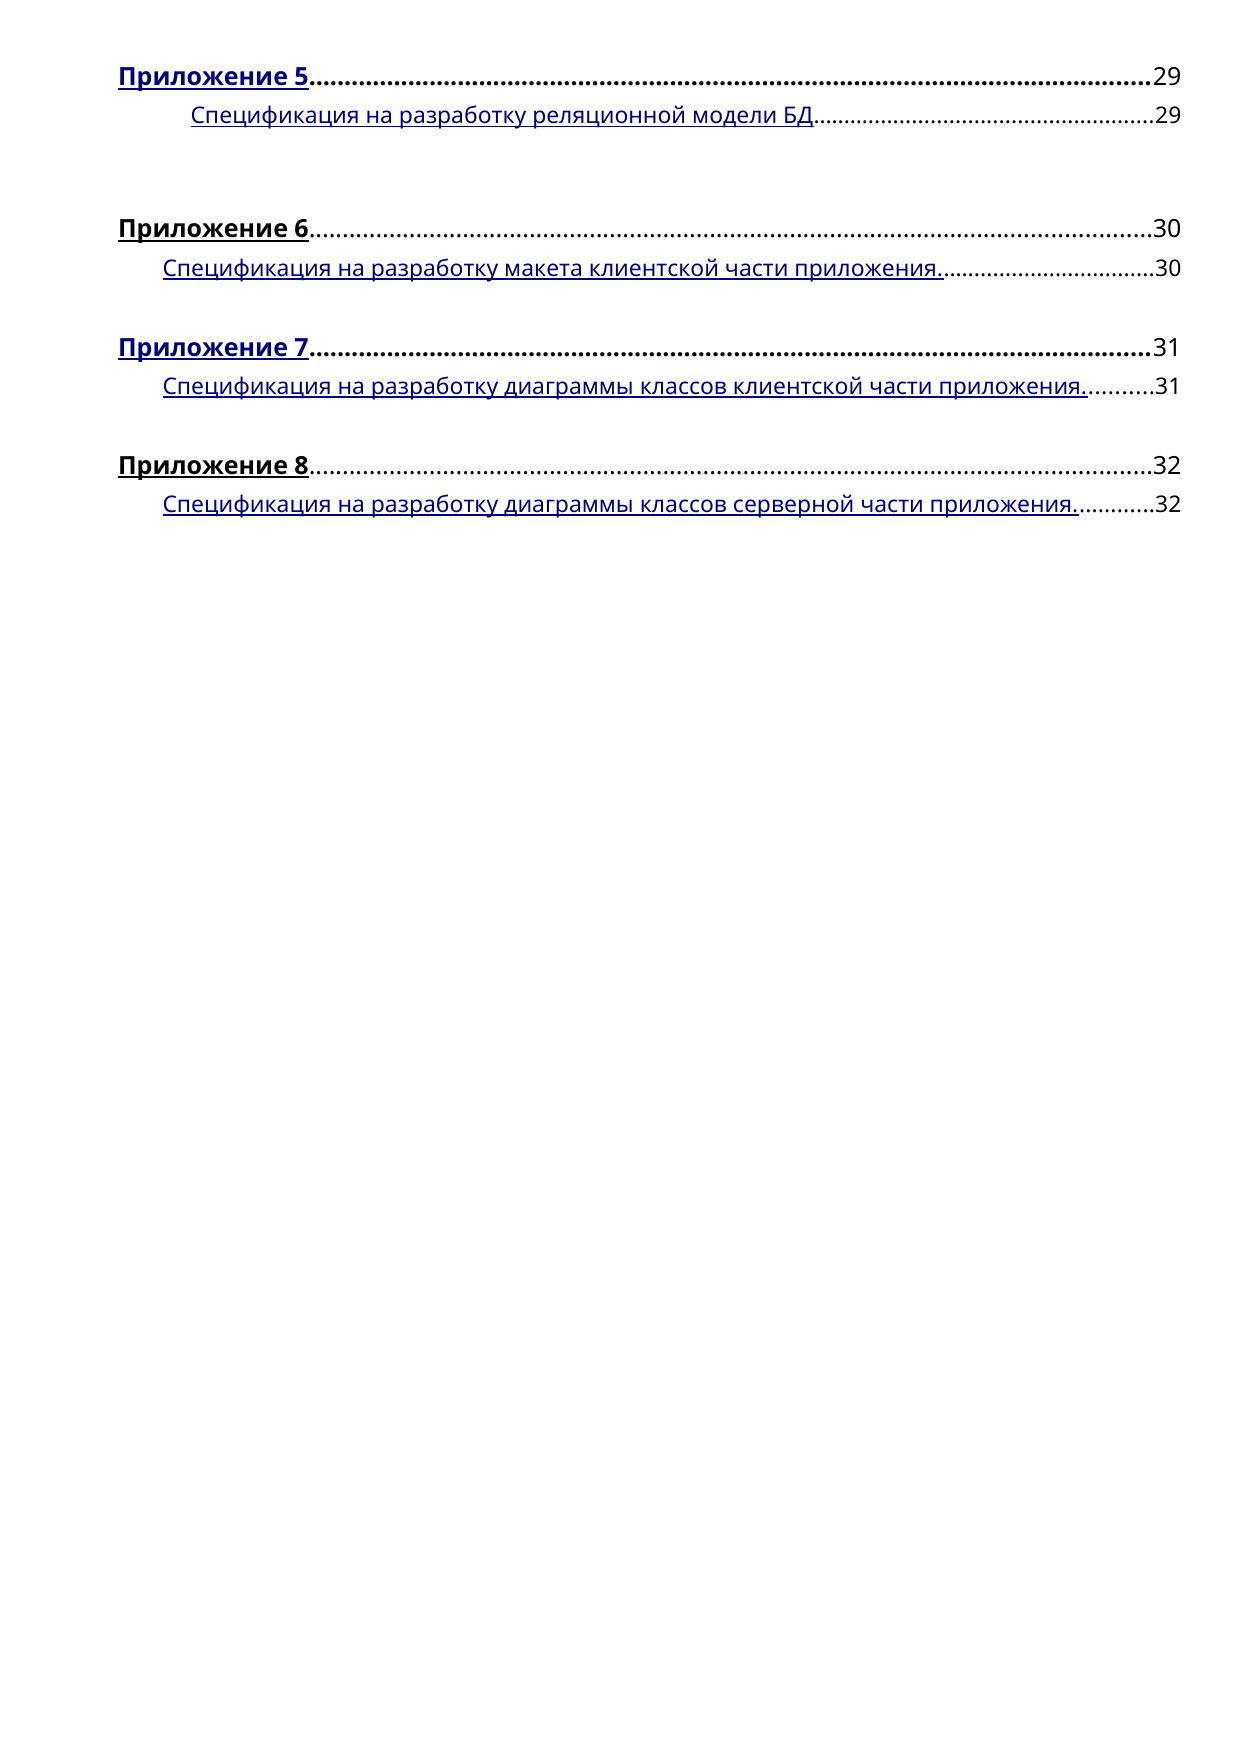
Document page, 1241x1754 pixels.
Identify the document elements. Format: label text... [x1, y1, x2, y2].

text Приложение 7 31 [96, 329, 1181, 363]
text Приложение 8 32 [96, 447, 1181, 481]
text Спецификация на разработку реляционной модели БД 29 [162, 99, 1181, 131]
text Спецификация на разработку макета клиентской части приложения. 30 [162, 251, 1181, 283]
text Приложение 6 30 [118, 177, 1181, 245]
text Спецификация на разработку диаграммы классов серверной части приложения. 32 [162, 488, 1181, 519]
text Спецификация на разработку диаграммы классов клиентской части приложения. 31 [162, 369, 1181, 401]
text Приложение 5 29 [118, 59, 1181, 93]
